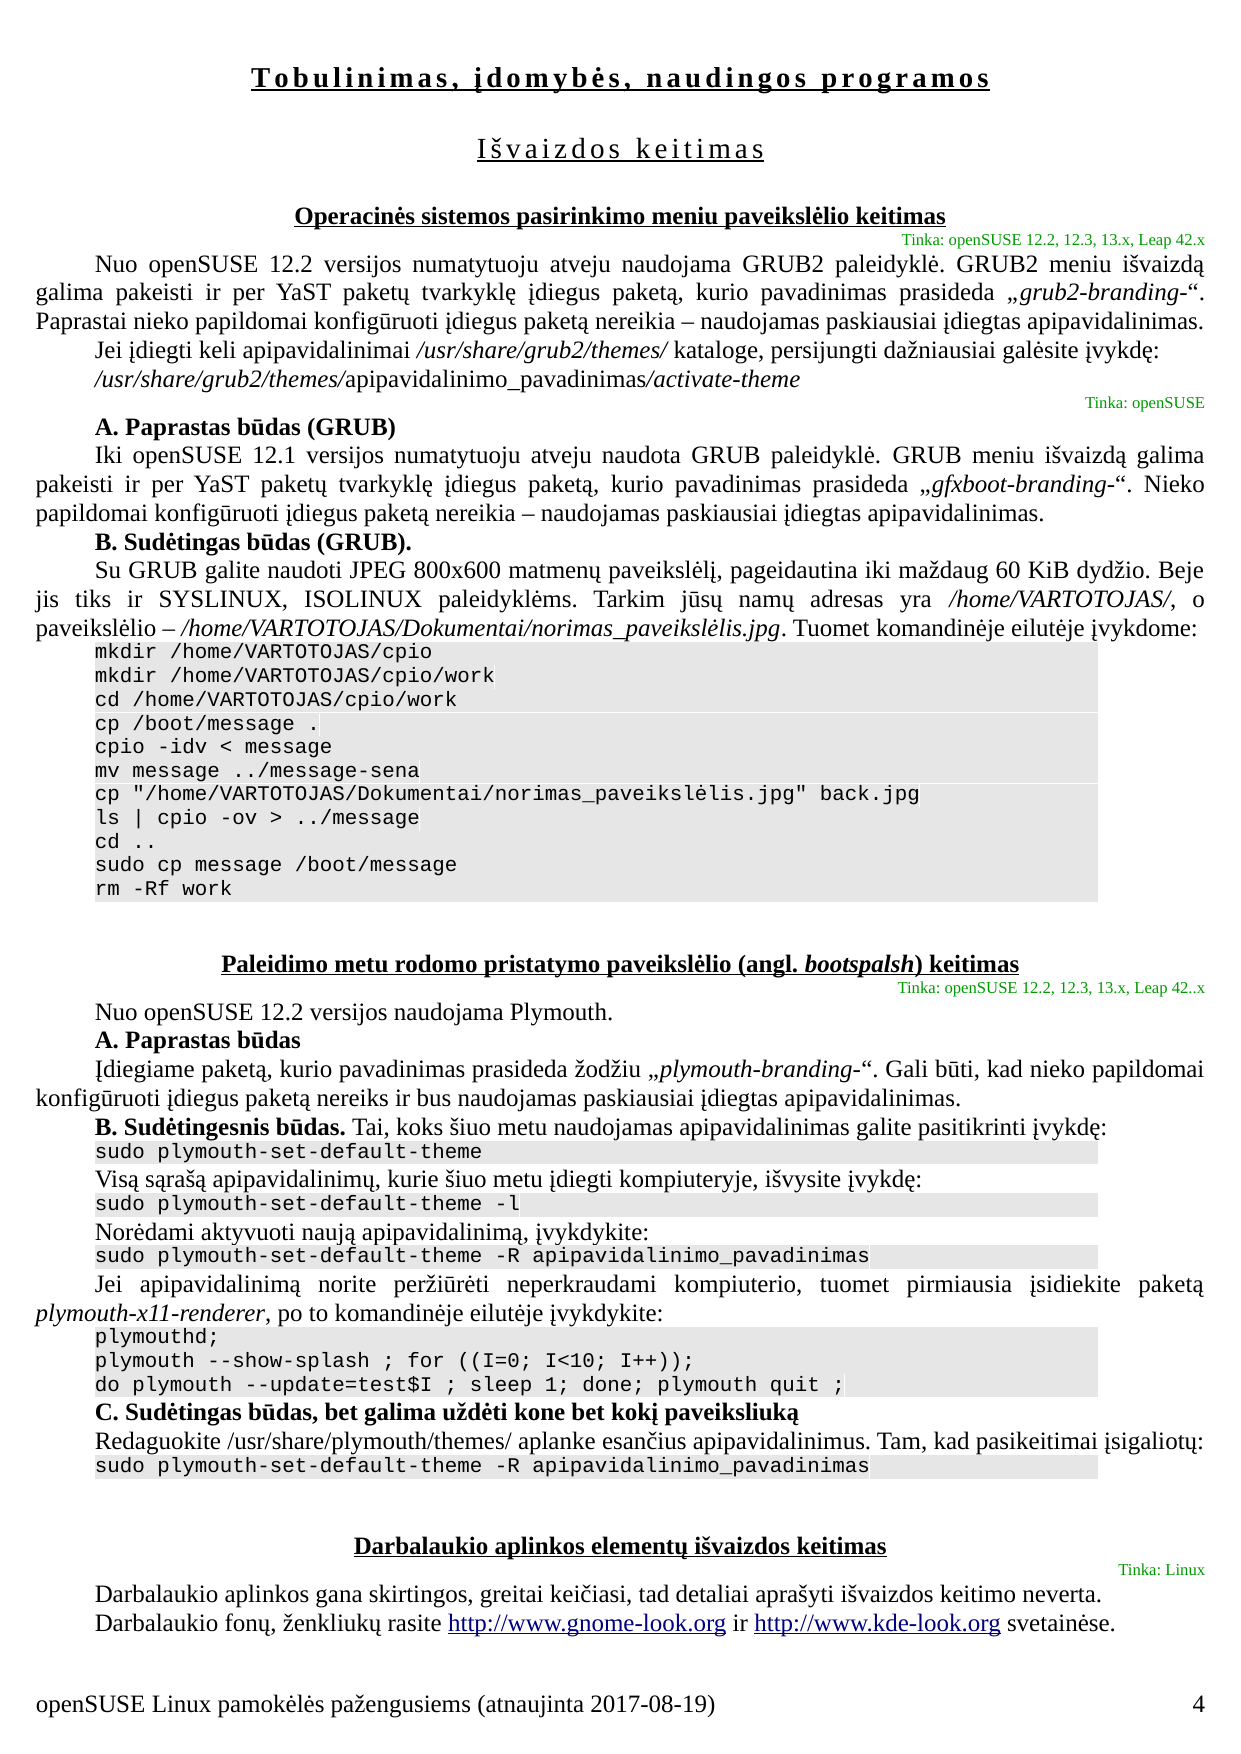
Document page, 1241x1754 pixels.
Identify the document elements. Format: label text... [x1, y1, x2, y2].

text cp /boot/message . [35, 712, 1205, 736]
text sudo plymouth-set-default-theme -R apipavidalinimo_pavadinimas [35, 1455, 95, 1479]
text sudo plymouth-set-default-theme -l [35, 1193, 95, 1217]
text Visą sąrašą apipavidalinimų, kurie šiuo metu įdiegti kompiuteryje, išvysite įvykdę: [35, 1164, 1205, 1193]
text sudo plymouth-set-default-theme [35, 1141, 95, 1164]
text Jei įdiegti keli apipavidalinimai /usr/share/grub2/themes/ kataloge, persijungti dažniausiai galėsite įvykdę: [35, 335, 1205, 364]
text rm -Rf work [1098, 878, 1205, 902]
text Norėdami aktyvuoti naują apipavidalinimą, įvykdykite: [35, 1217, 1205, 1245]
subtitle Išvaizdos keitimas [35, 131, 1205, 164]
text Operacinės sistemos pasirinkimo meniu paveikslėlio keitimas [35, 201, 1205, 229]
text sudo plymouth-set-default-theme -R apipavidalinimo_pavadinimas [1098, 1245, 1205, 1269]
text cpio -idv < message [35, 736, 95, 760]
text Tinka: openSUSE 12.2, 12.3, 13.x, Leap 42.x [35, 229, 1205, 249]
text do plymouth --update=test$I ; sleep 1; done; plymouth quit ; [1098, 1374, 1205, 1397]
subtitle Tobulinimas, įdomybės, naudingos programos [35, 60, 1205, 93]
text mv message ../message-sena [1098, 760, 1205, 783]
text sudo plymouth-set-default-theme [1098, 1141, 1205, 1164]
text sudo plymouth-set-default-theme -R apipavidalinimo_pavadinimas [35, 1245, 95, 1269]
text sudo cp message /boot/message [35, 854, 95, 878]
text Iki openSUSE 12.1 versijos numatytuoju atveju naudota GRUB paleidyklė. GRUB meniu išvaizdą galima pakeisti ir per YaST paketų tvarkyklę įdiegus paketą, kurio pavadinimas prasideda „gfxboot-branding-“. Nieko papildomai konfigūruoti įdiegus paketą nereikia – naudojamas paskiausiai įdiegtas apipavidalinimas. [35, 440, 1205, 527]
text plymouth --show-splash ; for ((I=0; I<10; I++)); [35, 1350, 95, 1374]
text cpio -idv < message [1098, 736, 1205, 760]
text Darbalaukio aplinkos gana skirtingos, greitai keičiasi, tad detaliai aprašyti išvaizdos keitimo neverta. [35, 1579, 1205, 1608]
text do plymouth --update=test$I ; sleep 1; done; plymouth quit ; [35, 1374, 95, 1397]
text mv message ../message-sena [35, 760, 95, 783]
text cd /home/VARTOTOJAS/cpio/work [1098, 689, 1205, 712]
text Paleidimo metu rodomo pristatymo paveikslėlio (angl. bootspalsh) keitimas [35, 949, 1205, 978]
text plymouth --show-splash ; for ((I=0; I<10; I++)); [1098, 1350, 1205, 1374]
text mkdir /home/VARTOTOJAS/cpio/work [35, 665, 95, 689]
text rm -Rf work [35, 878, 95, 902]
text B. Sudėtingas būdas (GRUB). [35, 527, 1205, 555]
text B. Sudėtingesnis būdas. Tai, koks šiuo metu naudojamas apipavidalinimas galite pasitikrinti įvykdę: [35, 1112, 1205, 1141]
text plymouthd; [35, 1327, 95, 1350]
text ls | cpio -ov > ../message [1098, 807, 1205, 831]
text plymouthd; [1098, 1327, 1205, 1350]
text cd .. [35, 831, 95, 854]
text Redaguokite /usr/share/plymouth/themes/ aplanke esančius apipavidalinimus. Tam, kad pasikeitimai įsigaliotų: [35, 1426, 1205, 1455]
text /usr/share/grub2/themes/apipavidalinimo_pavadinimas/activate-theme [35, 364, 1205, 392]
text Darbalaukio aplinkos elementų išvaizdos keitimas [35, 1531, 1205, 1560]
text Tinka: openSUSE 12.2, 12.3, 13.x, Leap 42..x [35, 978, 1205, 997]
text C. Sudėtingas būdas, bet galima uždėti kone bet kokį paveiksliuką [35, 1397, 1205, 1426]
text mkdir /home/VARTOTOJAS/cpio [1098, 642, 1205, 665]
text Nuo openSUSE 12.2 versijos numatytuoju atveju naudojama GRUB2 paleidyklė. GRUB2 meniu išvaizdą galima pakeisti ir per YaST paketų tvarkyklę įdiegus paketą, kurio pavadinimas prasideda „grub2-branding-“. Paprastai nieko papildomai konfigūruoti įdiegus paketą nereikia – naudojamas paskiausiai įdiegtas apipavidalinimas. [35, 249, 1205, 335]
text cd .. [1098, 831, 1205, 854]
text sudo plymouth-set-default-theme -l [1098, 1193, 1205, 1217]
text mkdir /home/VARTOTOJAS/cpio/work [1098, 665, 1205, 689]
text sudo plymouth-set-default-theme -R apipavidalinimo_pavadinimas [1098, 1455, 1205, 1479]
text sudo cp message /boot/message [1098, 854, 1205, 878]
text Įdiegiame paketą, kurio pavadinimas prasideda žodžiu „plymouth-branding-“. Gali būti, kad nieko papildomai konfigūruoti įdiegus paketą nereiks ir bus naudojamas paskiausiai įdiegtas apipavidalinimas. [35, 1054, 1205, 1112]
text Jei apipavidalinimą norite peržiūrėti neperkraudami kompiuterio, tuomet pirmiausia įsidiekite paketą plymouth-x11-renderer, po to komandinėje eilutėje įvykdykite: [35, 1269, 1205, 1327]
text ls | cpio -ov > ../message [35, 807, 95, 831]
text mkdir /home/VARTOTOJAS/cpio [35, 642, 95, 665]
text Tinka: Linux [35, 1560, 1205, 1579]
text Nuo openSUSE 12.2 versijos naudojama Plymouth. [35, 997, 1205, 1026]
text A. Paprastas būdas [35, 1026, 1205, 1054]
text Tinka: openSUSE [35, 392, 1205, 412]
text Darbalaukio fonų, ženkliukų rasite http://www.gnome-look.org ir http://www.kde-look.org svetainėse. [35, 1608, 1205, 1636]
text Su GRUB galite naudoti JPEG 800x600 matmenų paveikslėlį, pageidautina iki maždaug 60 KiB dydžio. Beje jis tiks ir SYSLINUX, ISOLINUX paleidyklėms. Tarkim jūsų namų adresas yra /home/VARTOTOJAS/, o paveikslėlio – /home/VARTOTOJAS/Dokumentai/norimas_paveikslėlis.jpg. Tuomet komandinėje eilutėje įvykdome: [35, 555, 1205, 642]
text cp "/home/VARTOTOJAS/Dokumentai/norimas_paveikslėlis.jpg" back.jpg [35, 783, 1205, 807]
text A. Paprastas būdas (GRUB) [35, 412, 1205, 440]
text cd /home/VARTOTOJAS/cpio/work [35, 689, 95, 712]
